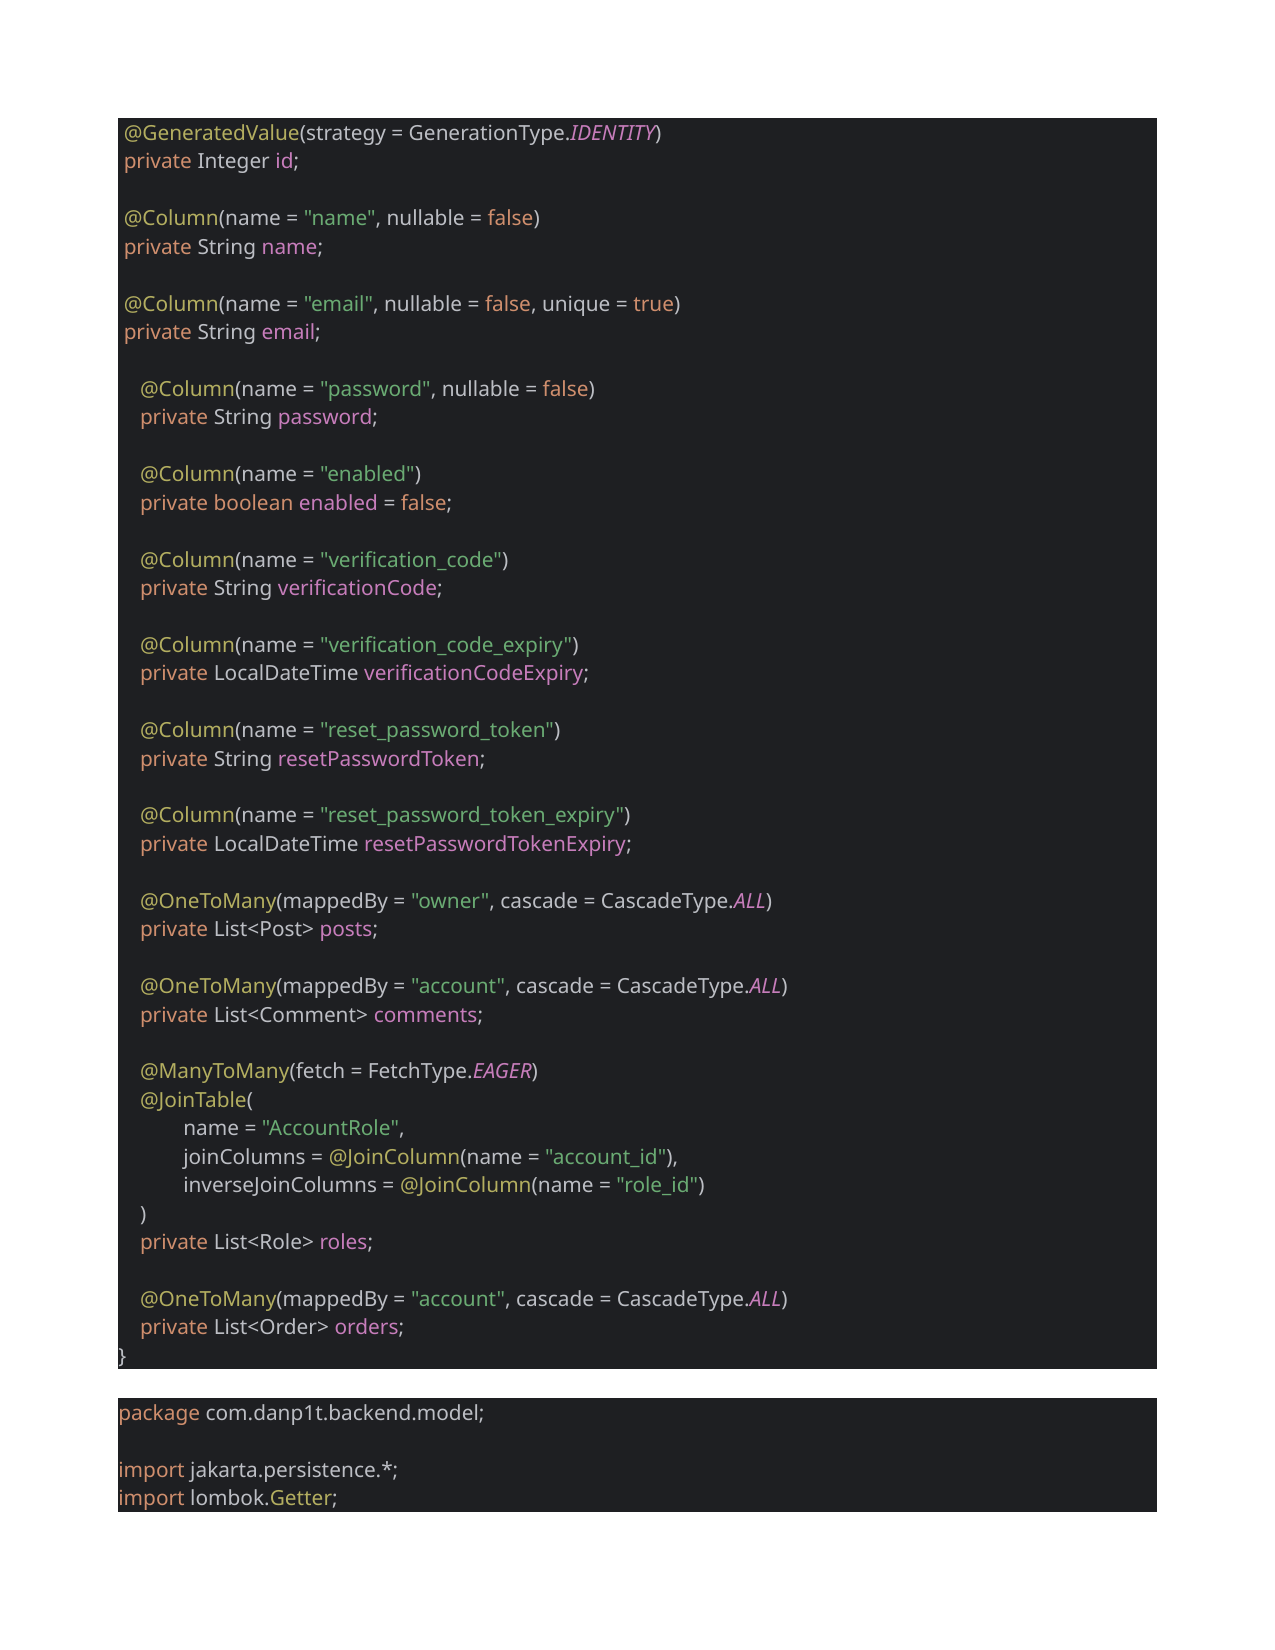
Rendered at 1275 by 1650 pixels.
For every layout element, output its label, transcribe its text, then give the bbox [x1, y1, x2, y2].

text @GeneratedValue(strategy = GenerationType.IDENTITY) private Integer id; @Column(name = "name", nullable = false) private String name; @Column(name = "email", nullable = false, unique = true) private String email; @Column(name = "password", nullable = false) private String password; @Column(name = "enabled") private boolean enabled = false; @Column(name = "verification_code") private String verificationCode; @Column(name = "verification_code_expiry") private LocalDateTime verificationCodeExpiry; @Column(name = "reset_password_token") private String resetPasswordToken; @Column(name = "reset_password_token_expiry") private LocalDateTime resetPasswordTokenExpiry; @OneToMany(mappedBy = "owner", cascade = CascadeType.ALL) private List<Post> posts; @OneToMany(mappedBy = "account", cascade = CascadeType.ALL) private List<Comment> comments; @ManyToMany(fetch = FetchType.EAGER) @JoinTable( name = "AccountRole", joinColumns = @JoinColumn(name = "account_id"), inverseJoinColumns = @JoinColumn(name = "role_id") ) private List<Role> roles; @OneToMany(mappedBy = "account", cascade = CascadeType.ALL) private List<Order> orders; } [118, 118, 1157, 1369]
text package com.danp1t.backend.model; import jakarta.persistence.*; import lombok.Getter; [118, 1398, 1157, 1512]
